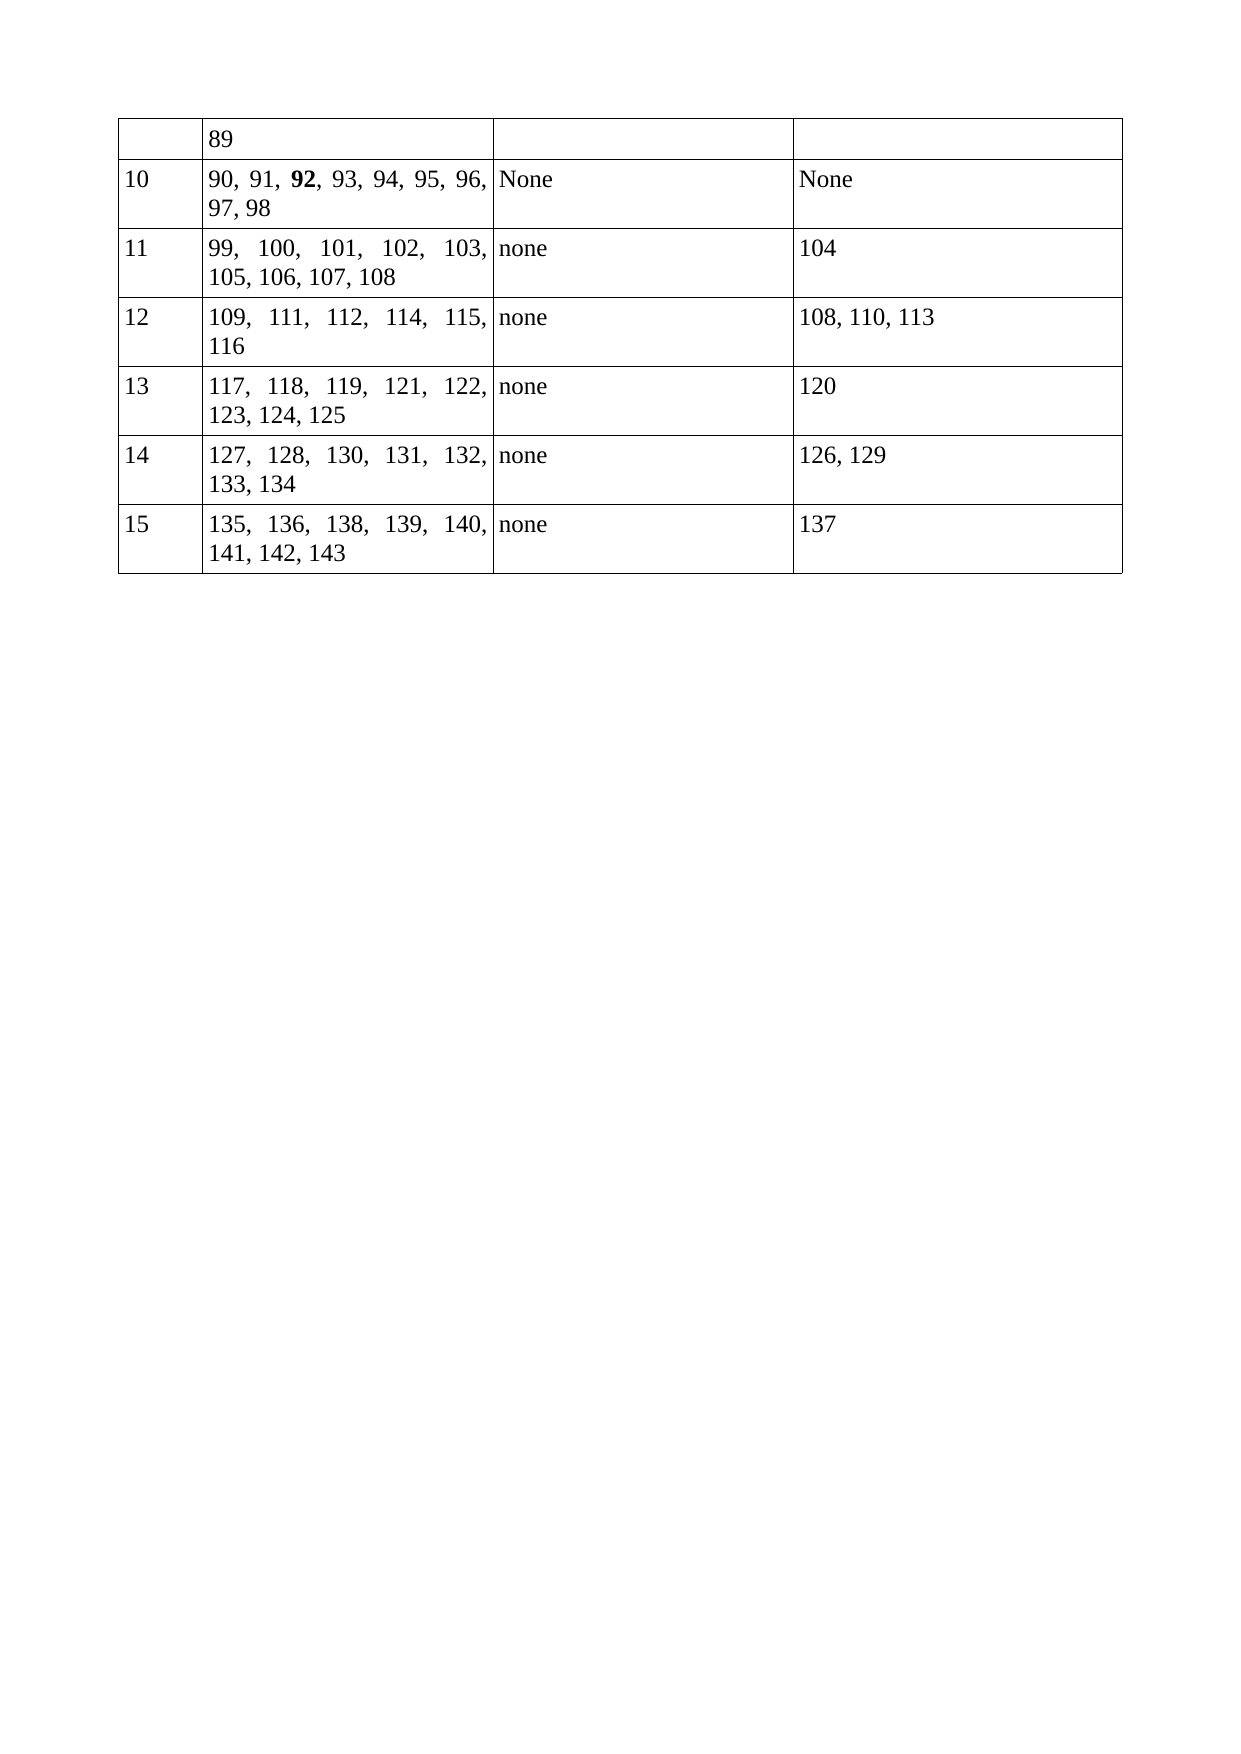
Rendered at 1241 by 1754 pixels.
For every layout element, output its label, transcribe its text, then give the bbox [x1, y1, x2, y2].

table_cell none [494, 298, 793, 366]
table_cell 126, 129 [794, 436, 1122, 504]
table_cell 89 [203, 119, 493, 158]
table_cell 109, 111, 112, 114, 115, 116 [203, 298, 493, 366]
table_cell [794, 119, 1122, 158]
table_cell 104 [794, 229, 1122, 297]
table_cell 13 [119, 367, 202, 435]
table_cell 108, 110, 113 [794, 298, 1122, 366]
table_cell 14 [119, 436, 202, 504]
table_cell 137 [794, 505, 1122, 573]
table_cell 90, 91, 92, 93, 94, 95, 96, 97, 98 [203, 160, 493, 227]
table_cell 135, 136, 138, 139, 140, 141, 142, 143 [203, 505, 493, 573]
table_cell 99, 100, 101, 102, 103, 105, 106, 107, 108 [203, 229, 493, 297]
table_cell 120 [794, 367, 1122, 435]
table_cell none [494, 505, 793, 573]
table_cell None [794, 160, 1122, 227]
table_cell 127, 128, 130, 131, 132, 133, 134 [203, 436, 493, 504]
table_cell 117, 118, 119, 121, 122, 123, 124, 125 [203, 367, 493, 435]
table_cell 11 [119, 229, 202, 297]
table_cell None [494, 160, 793, 227]
table_cell none [494, 436, 793, 504]
table_cell 10 [119, 160, 202, 227]
table_cell 15 [119, 505, 202, 573]
table_cell none [494, 367, 793, 435]
table_cell [494, 119, 793, 158]
table_cell none [494, 229, 793, 297]
table_cell 12 [119, 298, 202, 366]
table_cell [119, 119, 202, 158]
